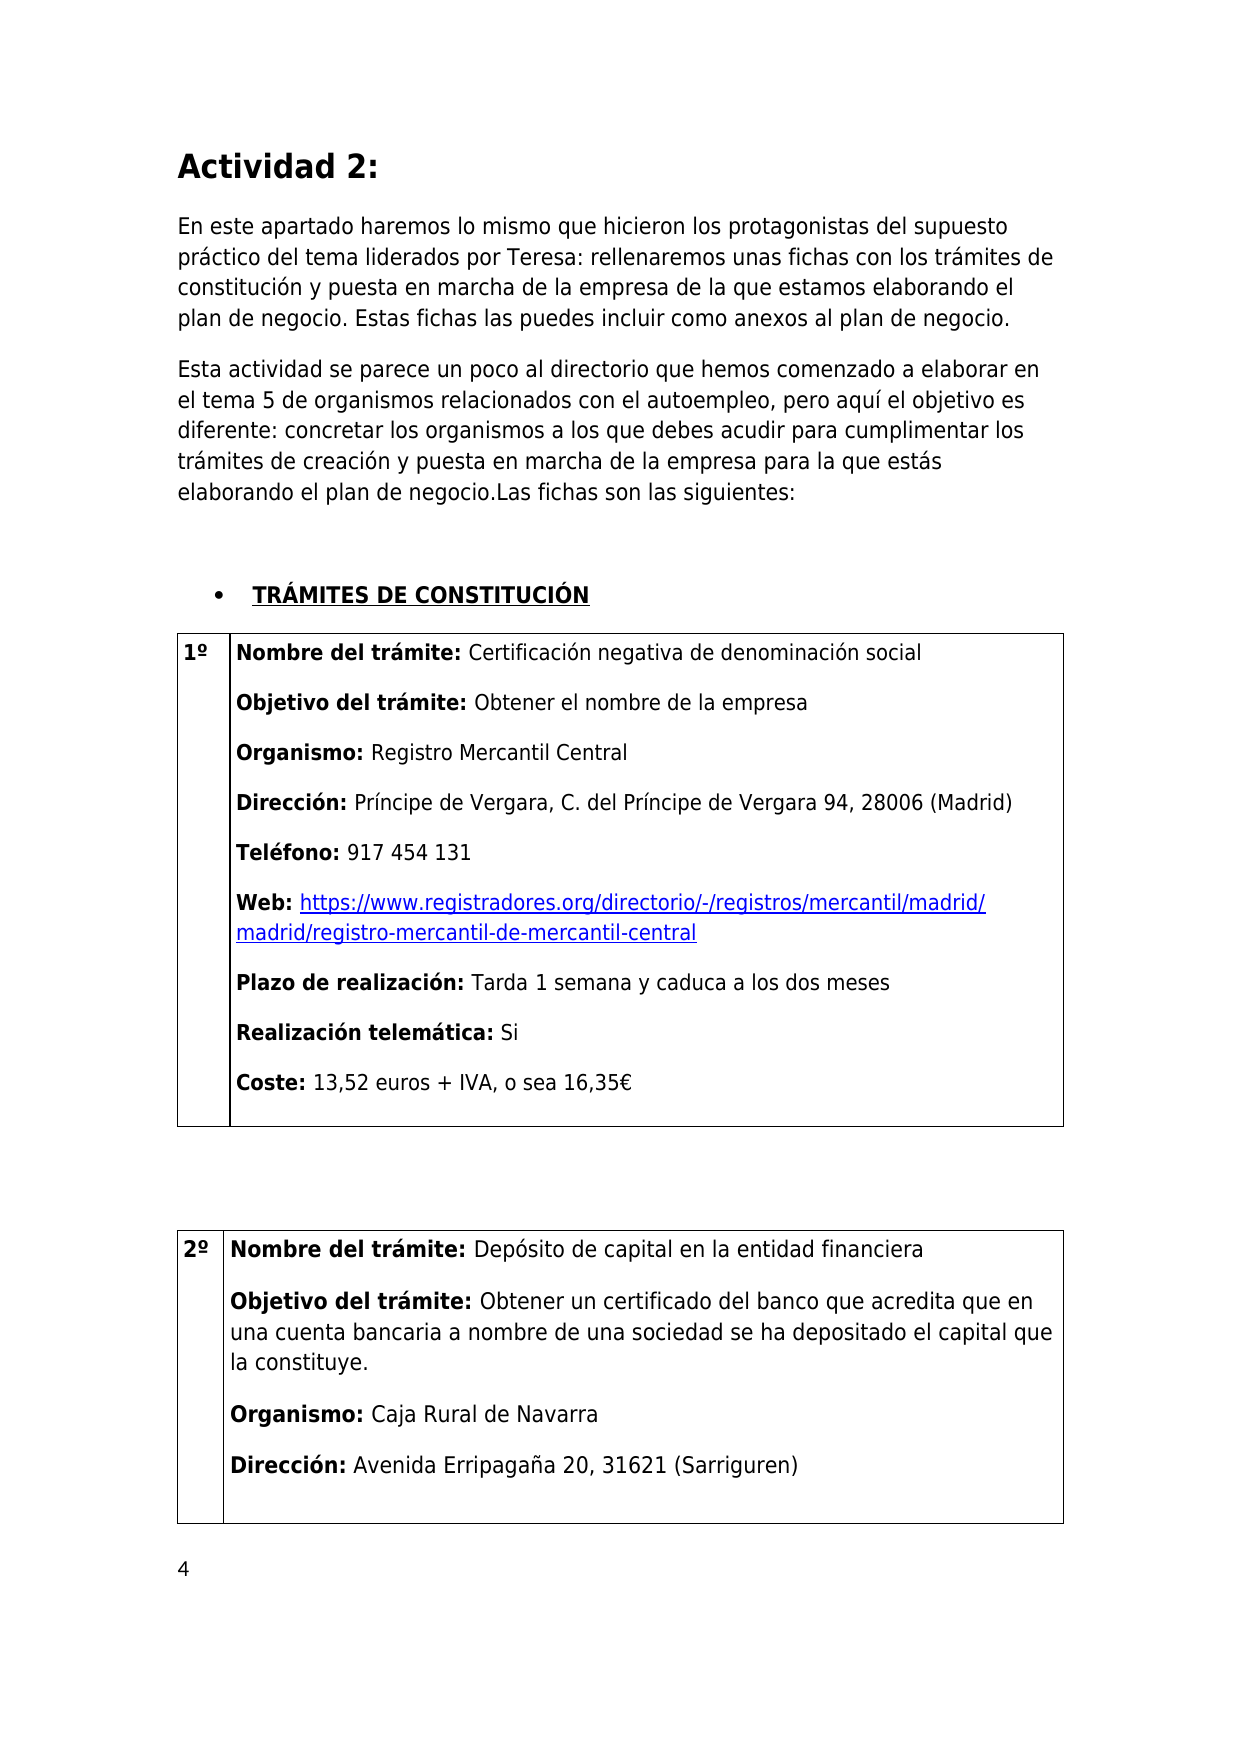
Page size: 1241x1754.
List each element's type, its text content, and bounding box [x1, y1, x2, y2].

text Esta actividad se parece un poco al directorio que hemos comenzado a elaborar en el tema 5 de organismos relacionados con el autoempleo, pero aquí el objetivo es diferente: concretar los organismos a los que debes acudir para cumplimentar los trámites de creación y puesta en marcha de la empresa para la que estás elaborando el plan de negocio.Las fichas son las siguientes: [177, 356, 1063, 506]
table_header Nombre del trámite: Depósito de capital en la entidad financiera Objetivo del trámite: Obtener un certificado del banco que acredita que en una cuenta bancaria a nombre de una sociedad se ha depositado el capital que la constituye. Organismo: Caja Rural de Navarra Dirección: Avenida Erripagaña 20, 31621 (Sarriguren) [224, 1231, 1063, 1523]
table_header 2º [178, 1231, 223, 1523]
list TRÁMITES DE CONSTITUCIÓN [215, 582, 1063, 608]
table_header 1º [178, 634, 229, 1126]
table_header Nombre del trámite: Certificación negativa de denominación social Objetivo del trámite: Obtener el nombre de la empresa Organismo: Registro Mercantil Central Dirección: Príncipe de Vergara, C. del Príncipe de Vergara 94, 28006 (Madrid) Teléfono: 917 454 131 Web: https://www.registradores.org/directorio/-/registros/mercantil/madrid/madrid/registro-mercantil-de-mercantil-central Plazo de realización: Tarda 1 semana y caduca a los dos meses Realización telemática: Si Coste: 13,52 euros + IVA, o sea 16,35€ [231, 634, 1063, 1126]
text En este apartado haremos lo mismo que hicieron los protagonistas del supuesto práctico del tema liderados por Teresa: rellenaremos unas fichas con los trámites de constitución y puesta en marcha de la empresa de la que estamos elaborando el plan de negocio. Estas fichas las puedes incluir como anexos al plan de negocio. [177, 213, 1063, 332]
text Actividad 2: [177, 148, 1063, 186]
